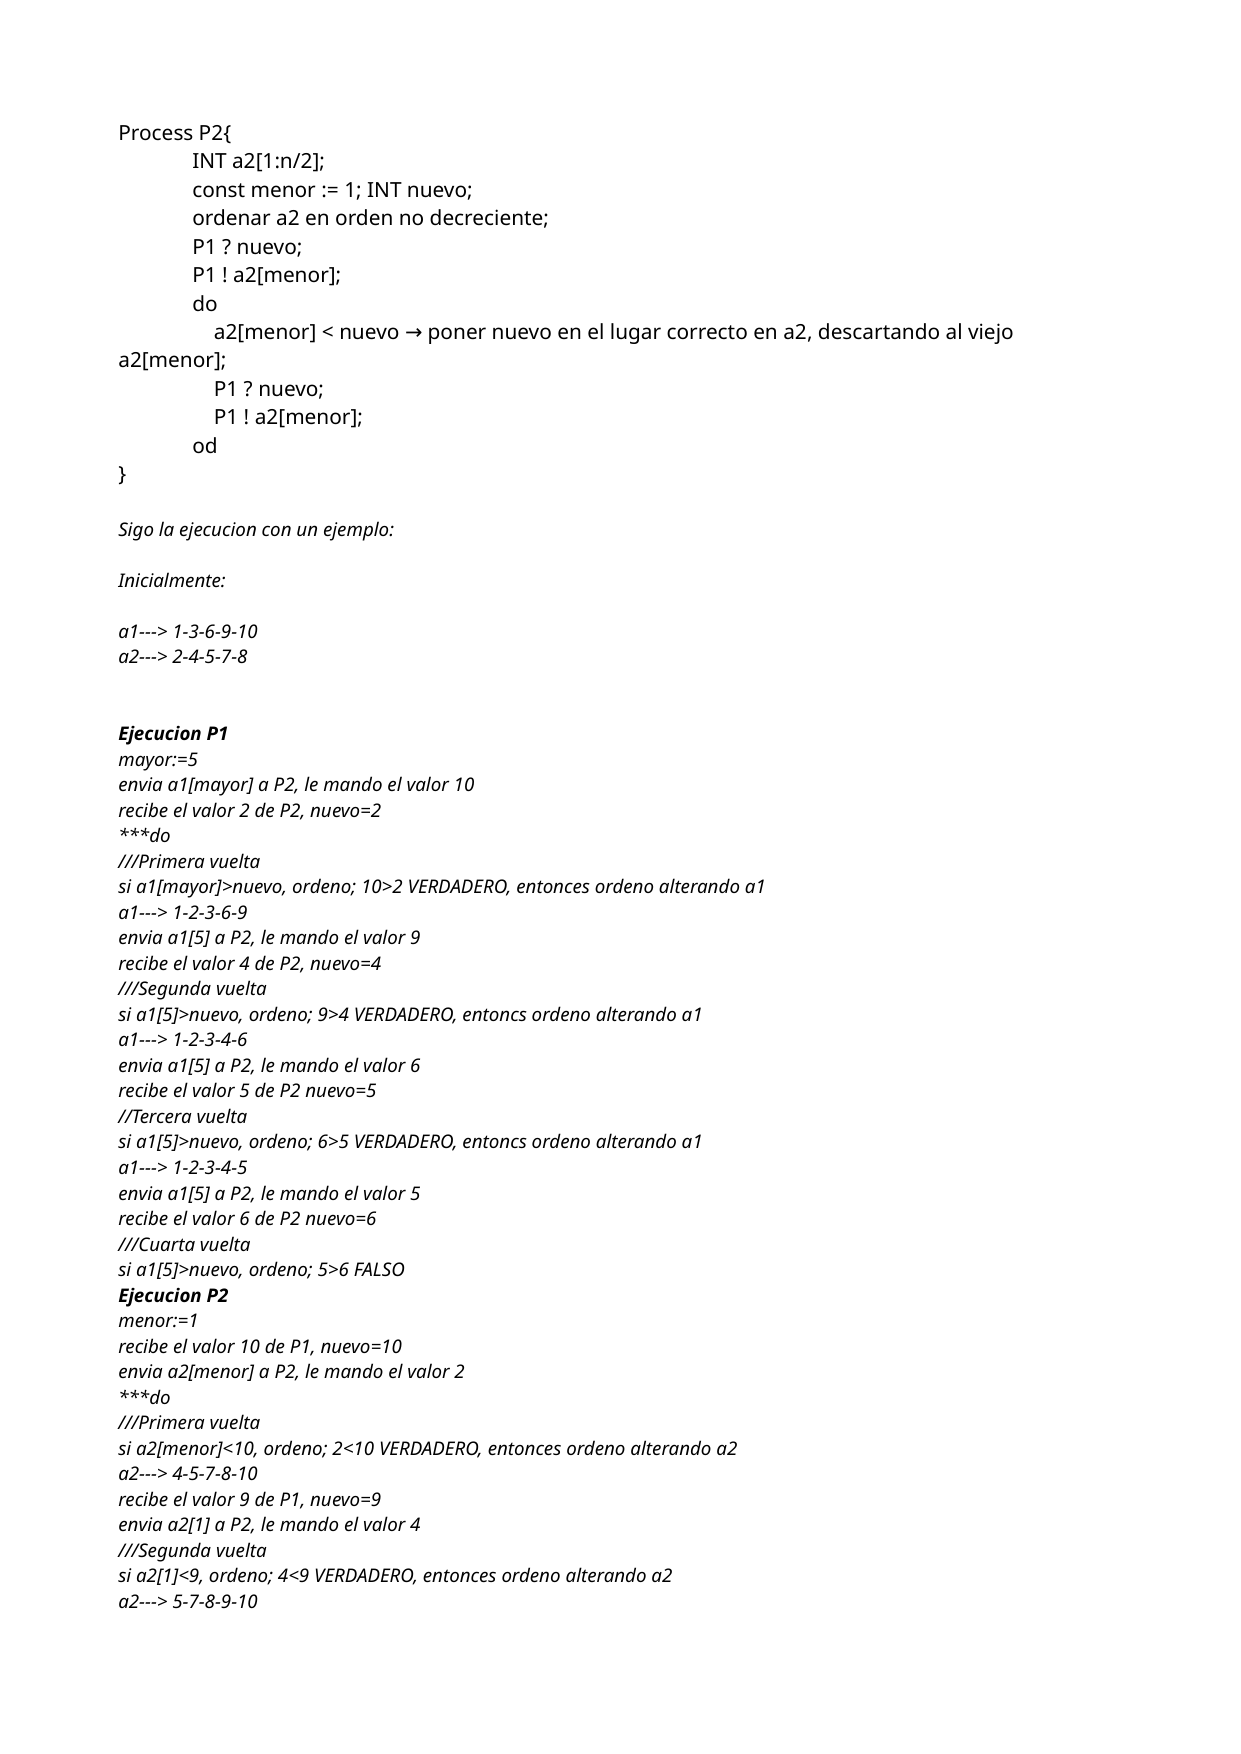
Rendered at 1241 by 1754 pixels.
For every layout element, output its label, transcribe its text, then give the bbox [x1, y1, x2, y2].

text Sigo la ejecucion con un ejemplo: [118, 516, 1122, 542]
text a1---> 1-2-3-4-5 [118, 1154, 1122, 1180]
text ***do [118, 822, 1122, 848]
text ***do [118, 1384, 1122, 1409]
text Process P2{ [118, 118, 1122, 147]
text Inicialmente: [118, 567, 1122, 593]
text ordenar a2 en orden no decreciente; [118, 203, 1122, 232]
text recibe el valor 4 de P2, nuevo=4 [118, 950, 1122, 976]
text do [118, 289, 1122, 317]
text P1 ? nuevo; [118, 232, 1122, 260]
text P1 ? nuevo; [118, 374, 1122, 402]
text a1---> 1-3-6-9-10 [118, 618, 1122, 644]
text recibe el valor 9 de P1, nuevo=9 [118, 1486, 1122, 1512]
text si a1[mayor]>nuevo, ordeno; 10>2 VERDADERO, entonces ordeno alterando a1 [118, 873, 1122, 899]
text envia a1[5] a P2, le mando el valor 5 [118, 1180, 1122, 1205]
text recibe el valor 10 de P1, nuevo=10 [118, 1333, 1122, 1358]
text si a2[1]<9, ordeno; 4<9 VERDADERO, entonces ordeno alterando a2 [118, 1563, 1122, 1588]
text menor:=1 [118, 1307, 1122, 1333]
text a1---> 1-2-3-4-6 [118, 1027, 1122, 1052]
text a1---> 1-2-3-6-9 [118, 899, 1122, 924]
text recibe el valor 2 de P2, nuevo=2 [118, 797, 1122, 822]
text } [118, 459, 1122, 488]
text a2---> 2-4-5-7-8 [118, 644, 1122, 669]
text od [118, 431, 1122, 459]
text a2[menor] < nuevo → poner nuevo en el lugar correcto en a2, descartando al viejo a2[menor]; [118, 317, 1122, 374]
text si a1[5]>nuevo, ordeno; 5>6 FALSO [118, 1256, 1122, 1282]
text const menor := 1; INT nuevo; [118, 175, 1122, 203]
text ///Segunda vuelta [118, 1537, 1122, 1563]
text recibe el valor 5 de P2 nuevo=5 [118, 1078, 1122, 1103]
text envia a1[5] a P2, le mando el valor 9 [118, 924, 1122, 950]
text ///Primera vuelta [118, 848, 1122, 873]
text envia a2[1] a P2, le mando el valor 4 [118, 1512, 1122, 1537]
text envia a2[menor] a P2, le mando el valor 2 [118, 1358, 1122, 1384]
text ///Cuarta vuelta [118, 1231, 1122, 1256]
text ///Segunda vuelta [118, 976, 1122, 1001]
text P1 ! a2[menor]; [118, 260, 1122, 289]
text Ejecucion P1 [118, 720, 1122, 746]
text ///Primera vuelta [118, 1409, 1122, 1435]
text P1 ! a2[menor]; [118, 402, 1122, 431]
text envia a1[5] a P2, le mando el valor 6 [118, 1052, 1122, 1078]
text si a1[5]>nuevo, ordeno; 9>4 VERDADERO, entoncs ordeno alterando a1 [118, 1001, 1122, 1027]
text Ejecucion P2 [118, 1282, 1122, 1307]
text mayor:=5 [118, 746, 1122, 771]
text si a2[menor]<10, ordeno; 2<10 VERDADERO, entonces ordeno alterando a2 [118, 1435, 1122, 1461]
text envia a1[mayor] a P2, le mando el valor 10 [118, 771, 1122, 797]
text recibe el valor 6 de P2 nuevo=6 [118, 1205, 1122, 1231]
text a2---> 4-5-7-8-10 [118, 1461, 1122, 1486]
text //Tercera vuelta [118, 1103, 1122, 1129]
text a2---> 5-7-8-9-10 [118, 1588, 1122, 1614]
text si a1[5]>nuevo, ordeno; 6>5 VERDADERO, entoncs ordeno alterando a1 [118, 1129, 1122, 1154]
text INT a2[1:n/2]; [118, 147, 1122, 175]
